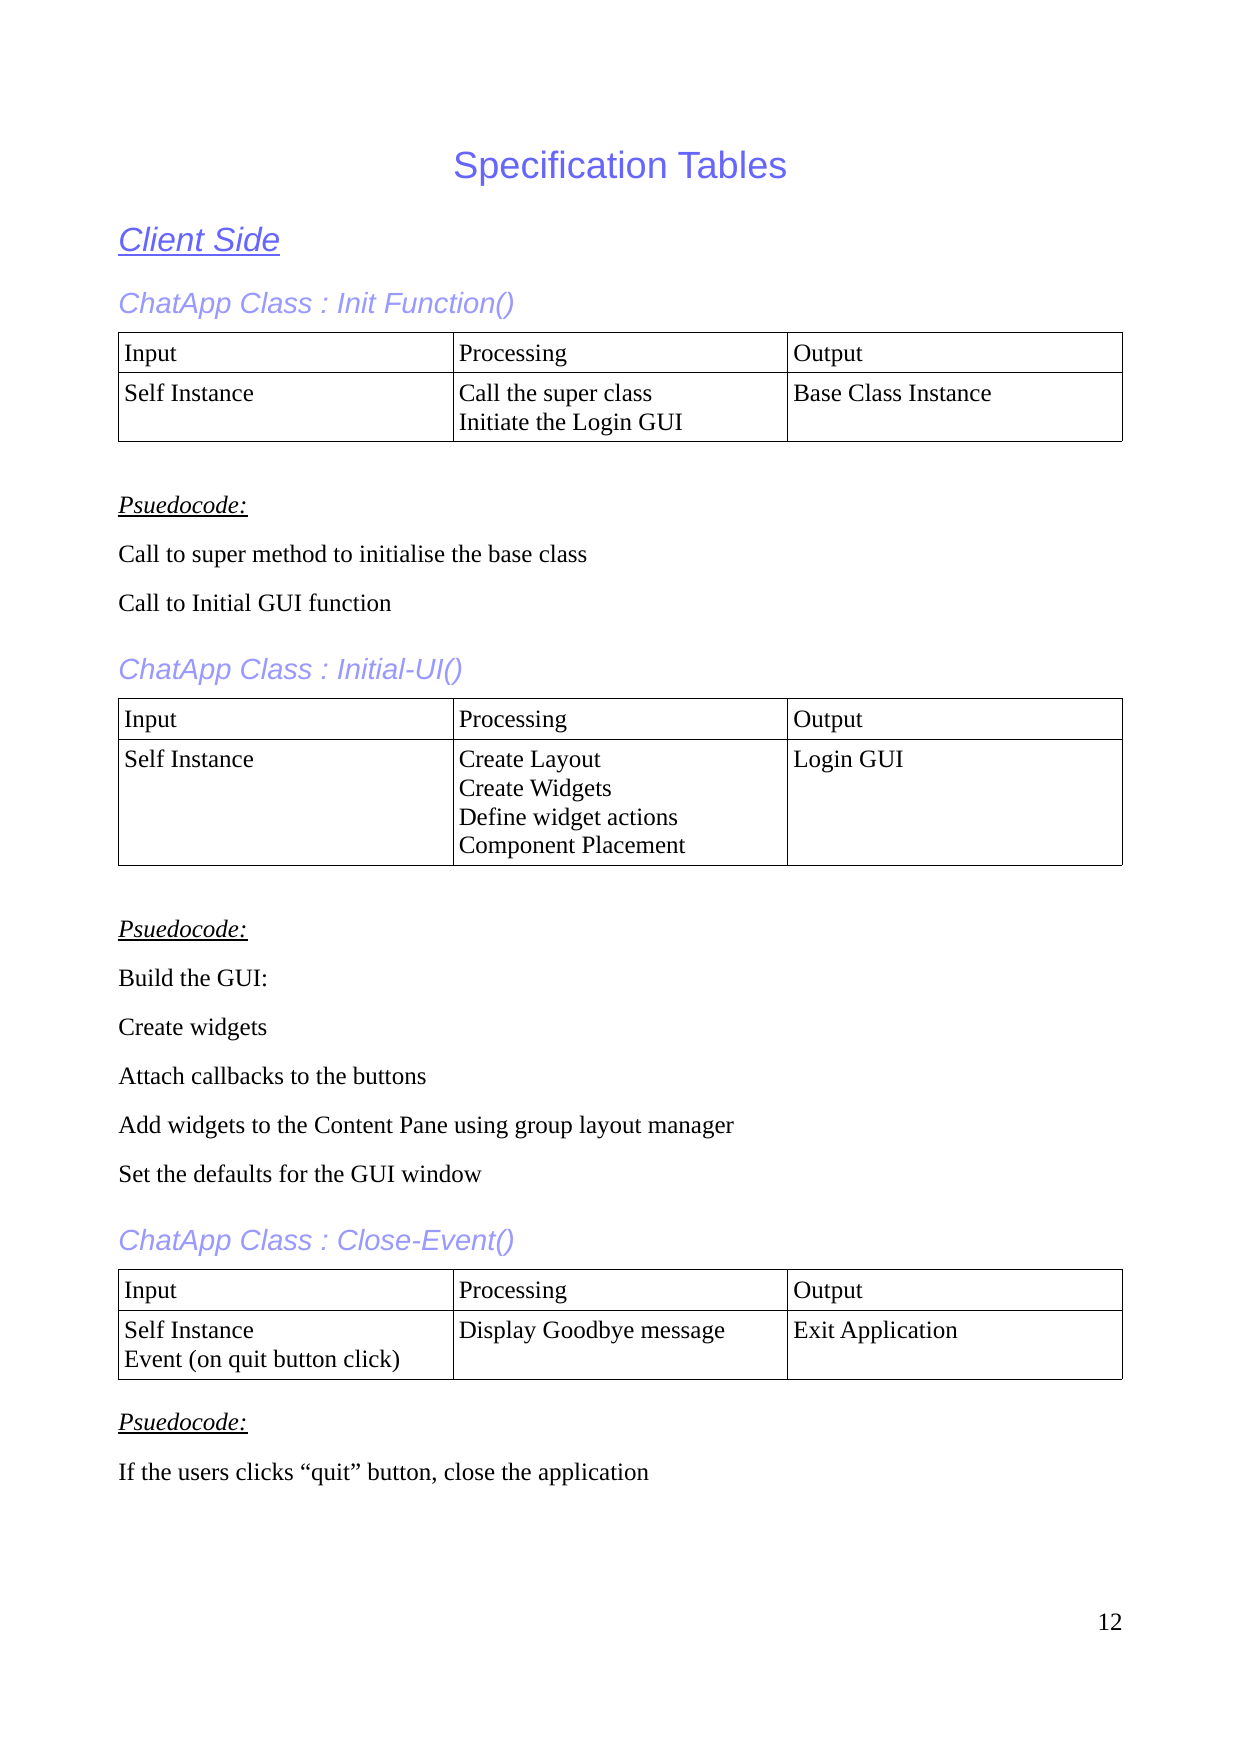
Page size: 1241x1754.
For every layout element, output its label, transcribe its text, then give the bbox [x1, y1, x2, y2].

table_cell Exit Application [788, 1311, 1122, 1379]
text Build the GUI: [118, 963, 1122, 992]
subtitle Client Side [118, 220, 1122, 259]
subtitle Specification Tables [118, 143, 1122, 187]
table_cell Display Goodbye message [454, 1311, 787, 1379]
text Call to Initial GUI function [118, 588, 1122, 617]
text Attach callbacks to the buttons [118, 1061, 1122, 1090]
subtitle ChatApp Class : Init Function() [118, 286, 1122, 319]
text If the users clicks “quit” button, close the application [118, 1457, 1122, 1485]
table_header Processing [454, 333, 787, 372]
text Psuedocode: [118, 490, 1122, 519]
table_cell Self Instance [119, 373, 453, 441]
table_header Input [119, 333, 453, 372]
table_cell Create Layout Create Widgets Define widget actions Component Placement [454, 740, 787, 865]
subtitle ChatApp Class : Close-Event() [118, 1223, 1122, 1257]
table_header Input [119, 699, 453, 738]
table_header Input [119, 1270, 453, 1309]
text Psuedocode: [118, 914, 1122, 943]
table_header Processing [454, 1270, 787, 1309]
table_cell Base Class Instance [788, 373, 1122, 441]
table_cell Self Instance Event (on quit button click) [119, 1311, 453, 1379]
text Set the defaults for the GUI window [118, 1159, 1122, 1188]
table_cell Login GUI [788, 740, 1122, 865]
text Add widgets to the Content Pane using group layout manager [118, 1111, 1122, 1139]
text Create widgets [118, 1012, 1122, 1041]
table_cell Self Instance [119, 740, 453, 865]
subtitle ChatApp Class : Initial-UI() [118, 652, 1122, 686]
table_header Output [788, 1270, 1122, 1309]
text Call to super method to initialise the base class [118, 539, 1122, 568]
table_header Output [788, 699, 1122, 738]
text Psuedocode: [118, 1407, 1122, 1436]
table_cell Call the super class Initiate the Login GUI [454, 373, 787, 441]
table_header Output [788, 333, 1122, 372]
table_header Processing [454, 699, 787, 738]
